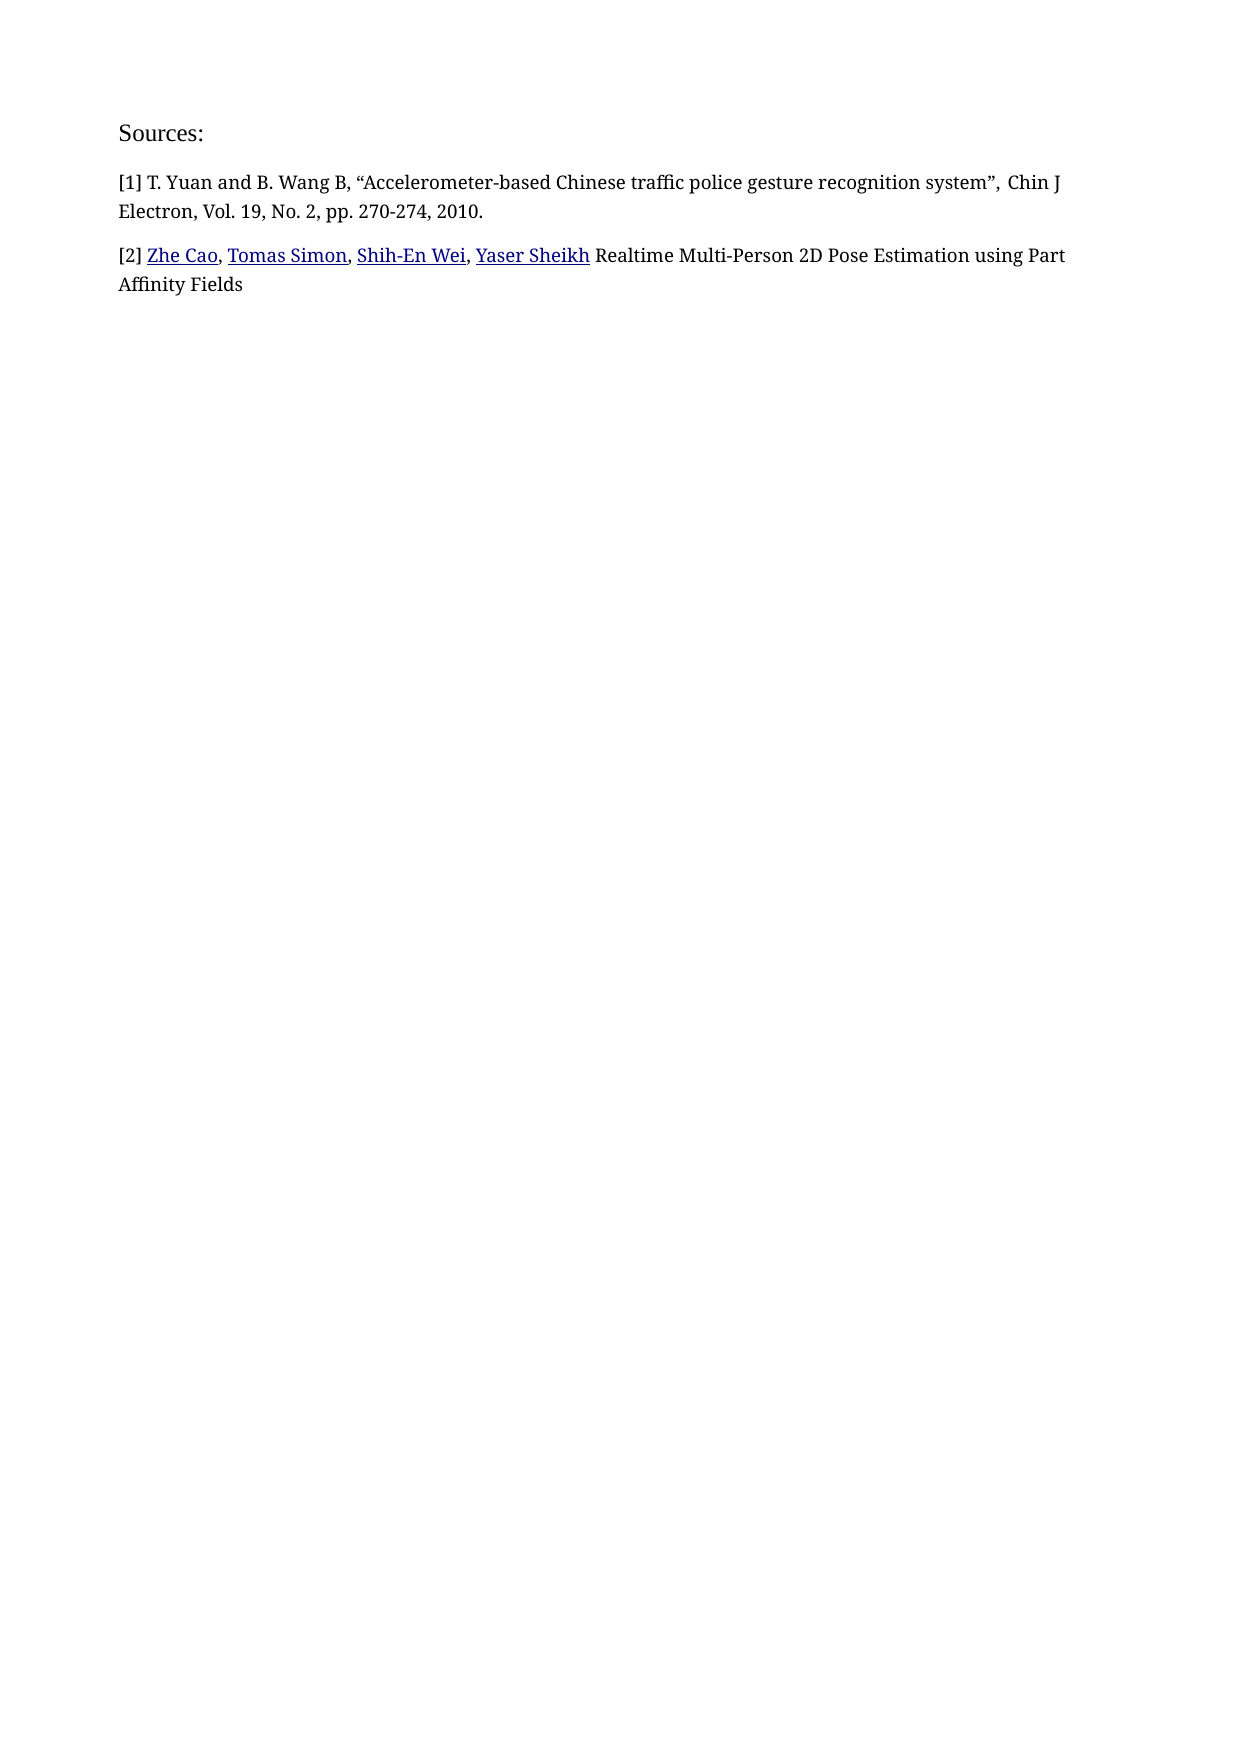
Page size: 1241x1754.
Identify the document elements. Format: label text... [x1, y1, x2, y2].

text [1] T. Yuan and B. Wang B, “Accelerometer-based Chinese traffic police gesture recognition system”, Chin J Electron, Vol. 19, No. 2, pp. 270-274, 2010. [118, 166, 1122, 224]
text Sources: [118, 118, 1122, 147]
text [2] Zhe Cao, Tomas Simon, Shih-En Wei, Yaser Sheikh Realtime Multi-Person 2D Pose Estimation using Part Affinity Fields [118, 242, 1122, 297]
